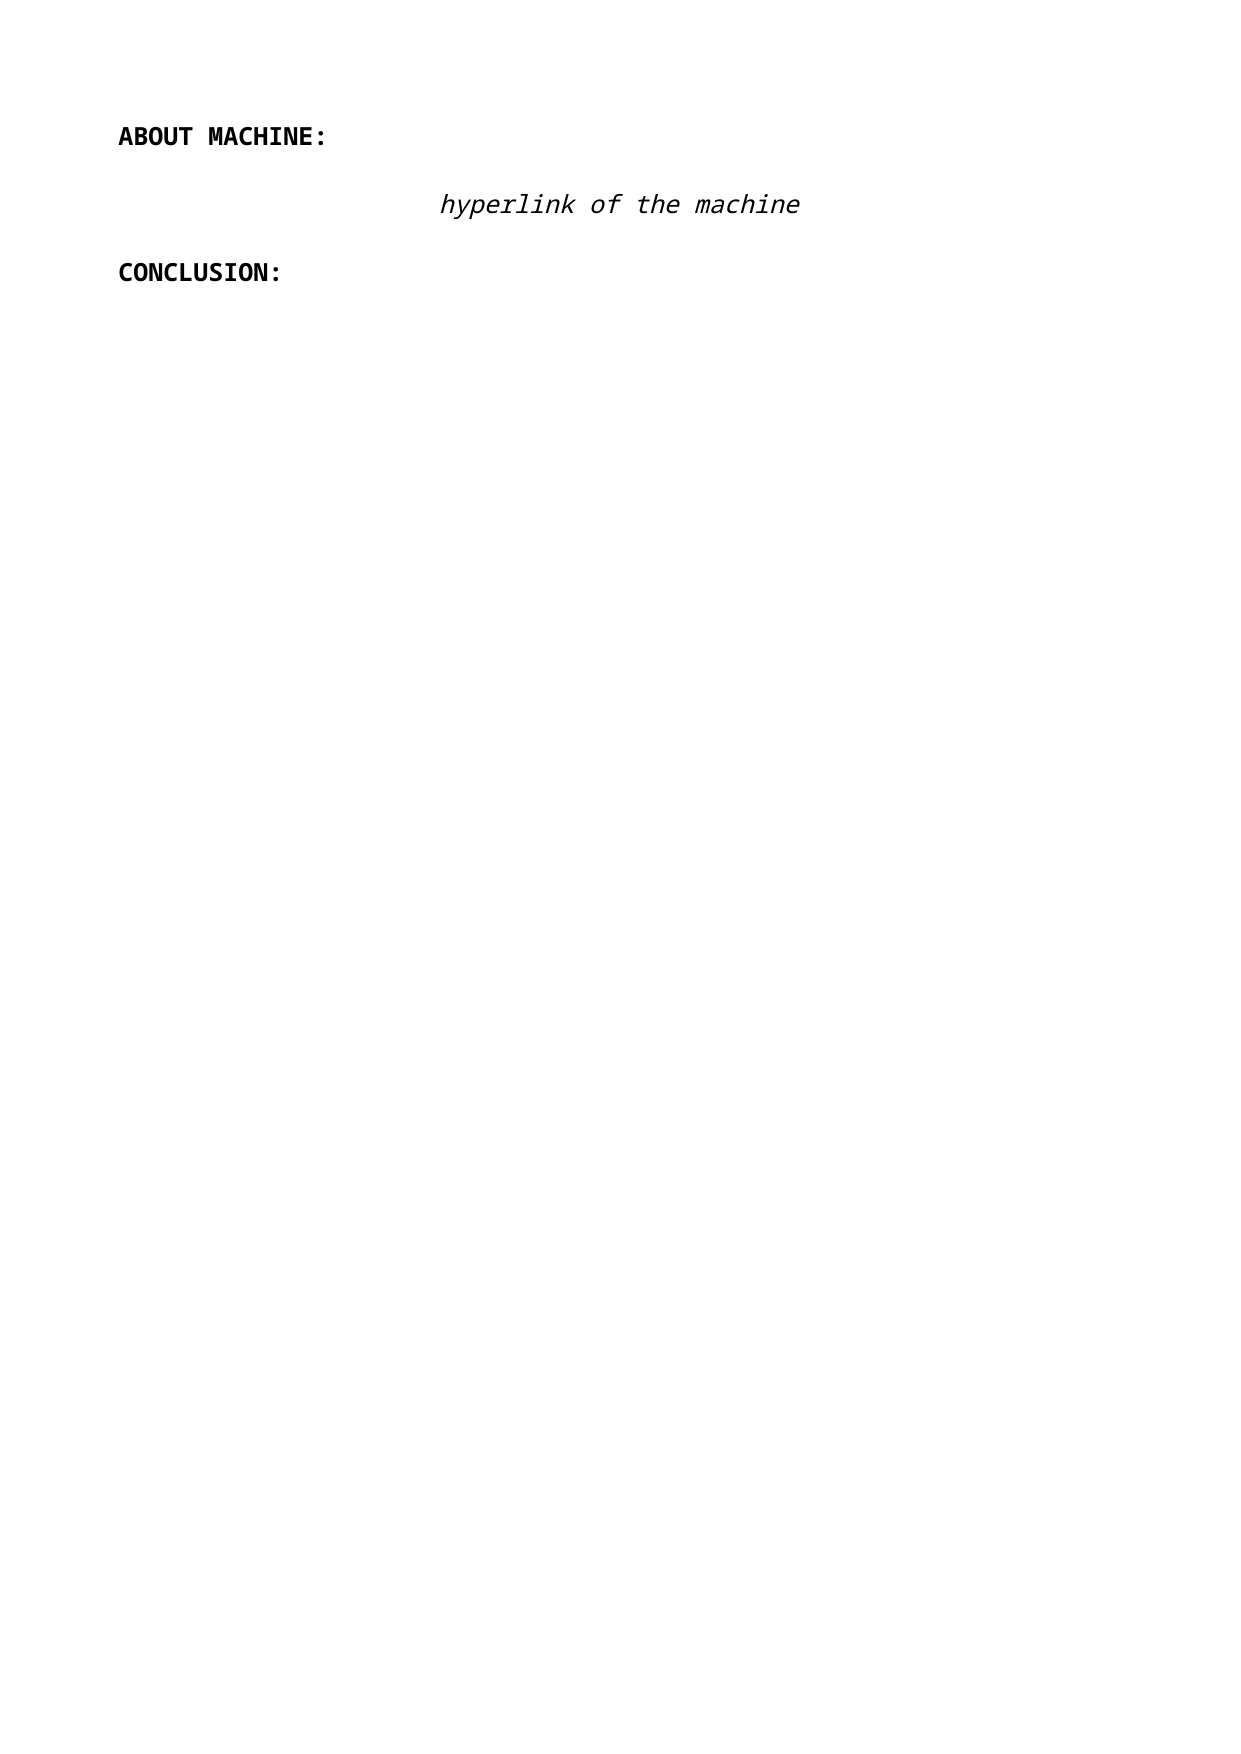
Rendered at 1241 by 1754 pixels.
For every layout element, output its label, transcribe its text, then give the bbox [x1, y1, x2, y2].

text hyperlink of the machine [118, 186, 1122, 220]
text CONCLUSION: [118, 254, 1122, 288]
text ABOUT MACHINE: [118, 118, 1122, 152]
